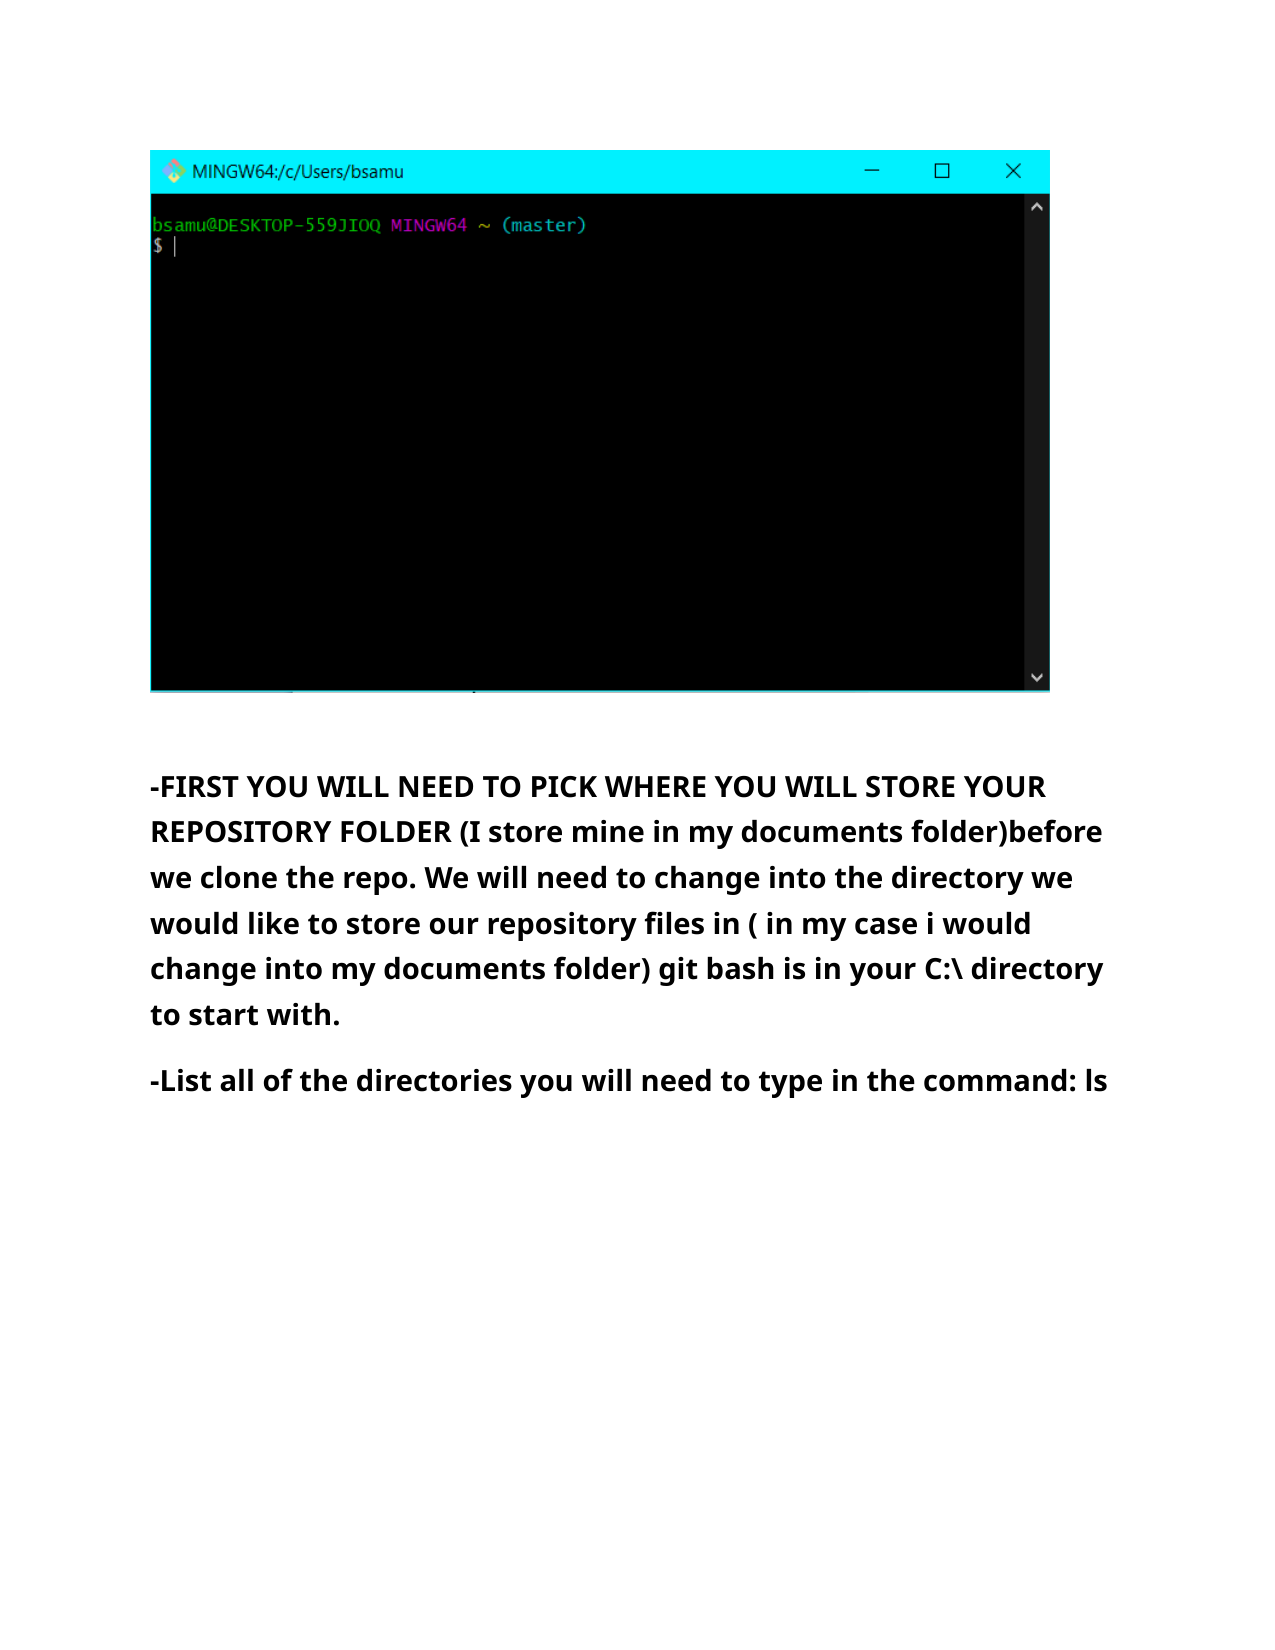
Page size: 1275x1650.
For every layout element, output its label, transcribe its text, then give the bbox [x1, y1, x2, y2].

text -List all of the directories you will need to type in the command: ls [150, 1061, 1125, 1100]
text -FIRST YOU WILL NEED TO PICK WHERE YOU WILL STORE YOUR REPOSITORY FOLDER (I store mine in my documents folder)before we clone the repo. We will need to change into the directory we would like to store our repository files in ( in my case i would change into my documents folder) git bash is in your C:\ directory to start with. [150, 766, 1125, 1034]
